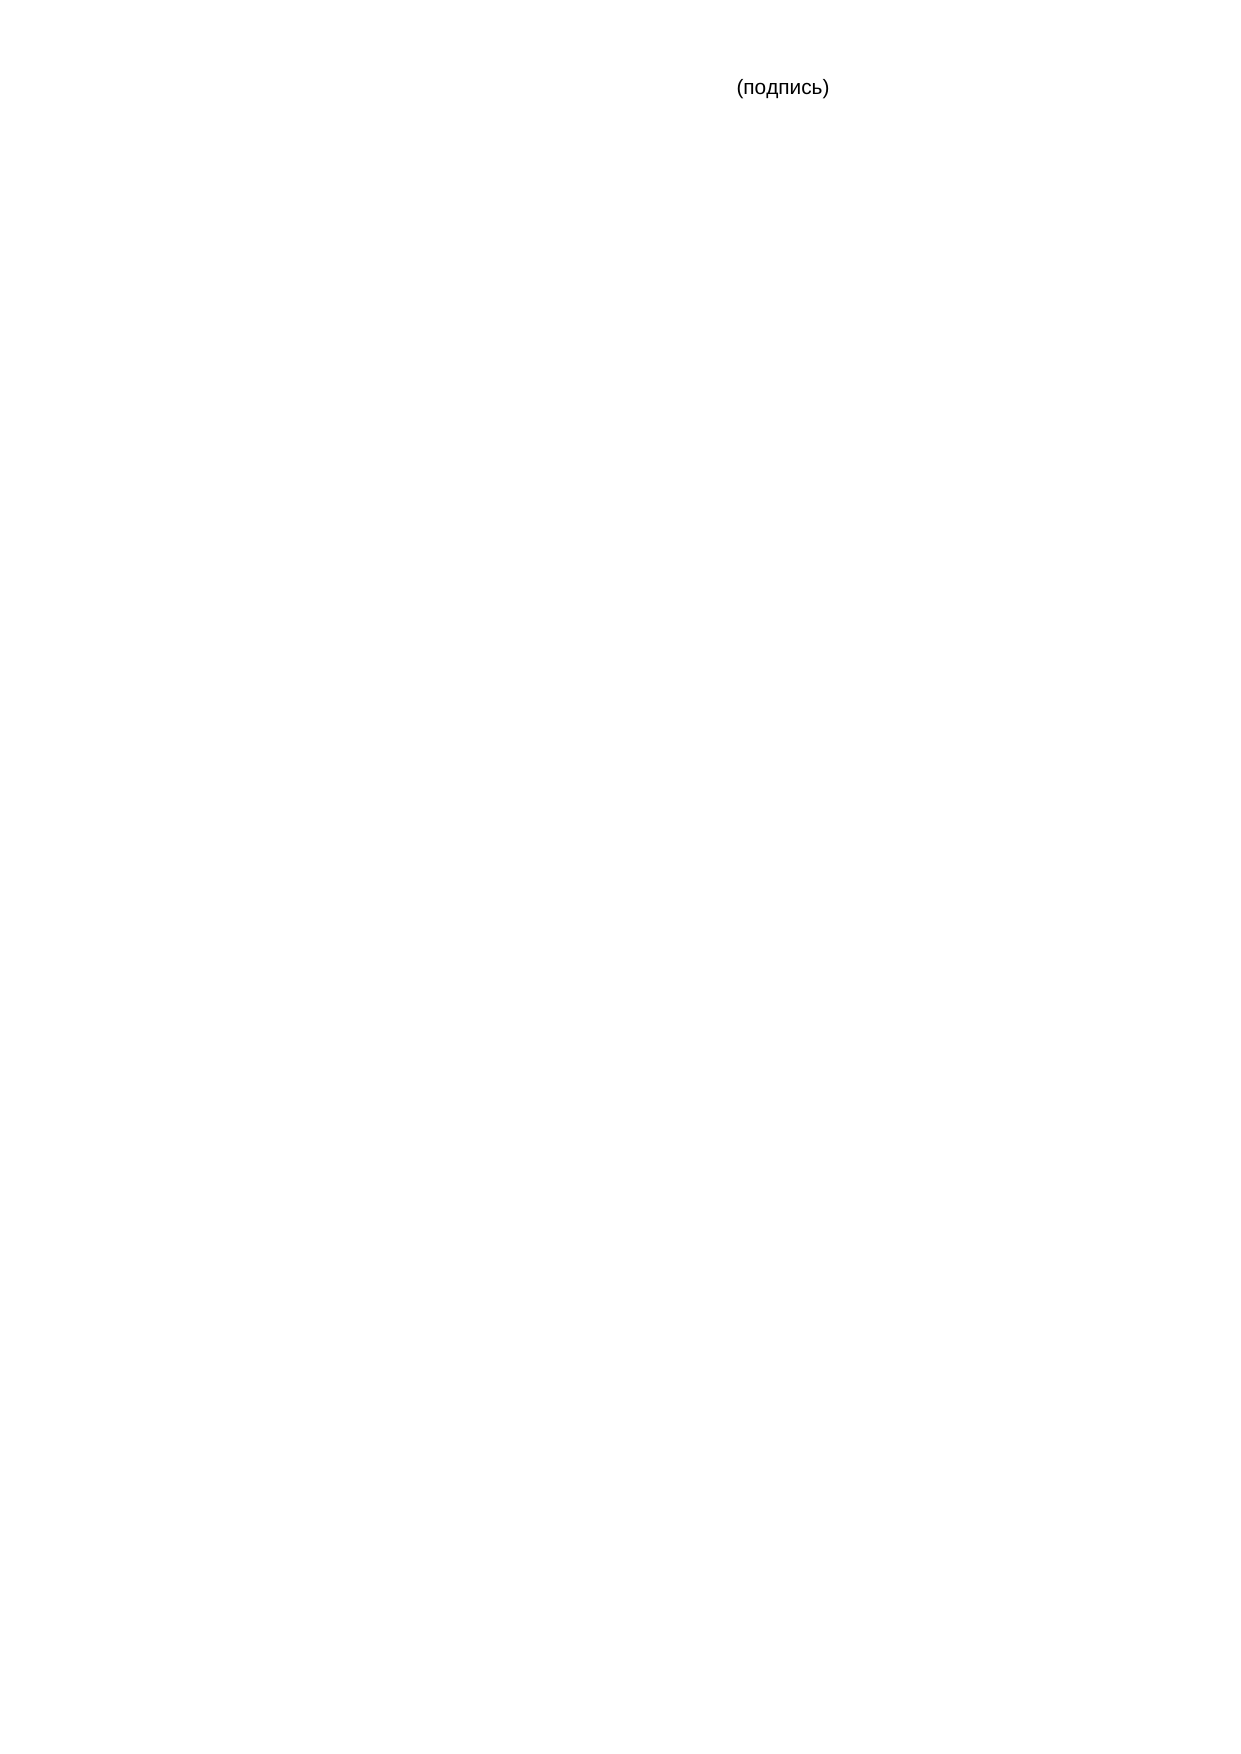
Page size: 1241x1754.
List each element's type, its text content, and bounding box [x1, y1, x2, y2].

text (подпись) [177, 75, 1152, 99]
